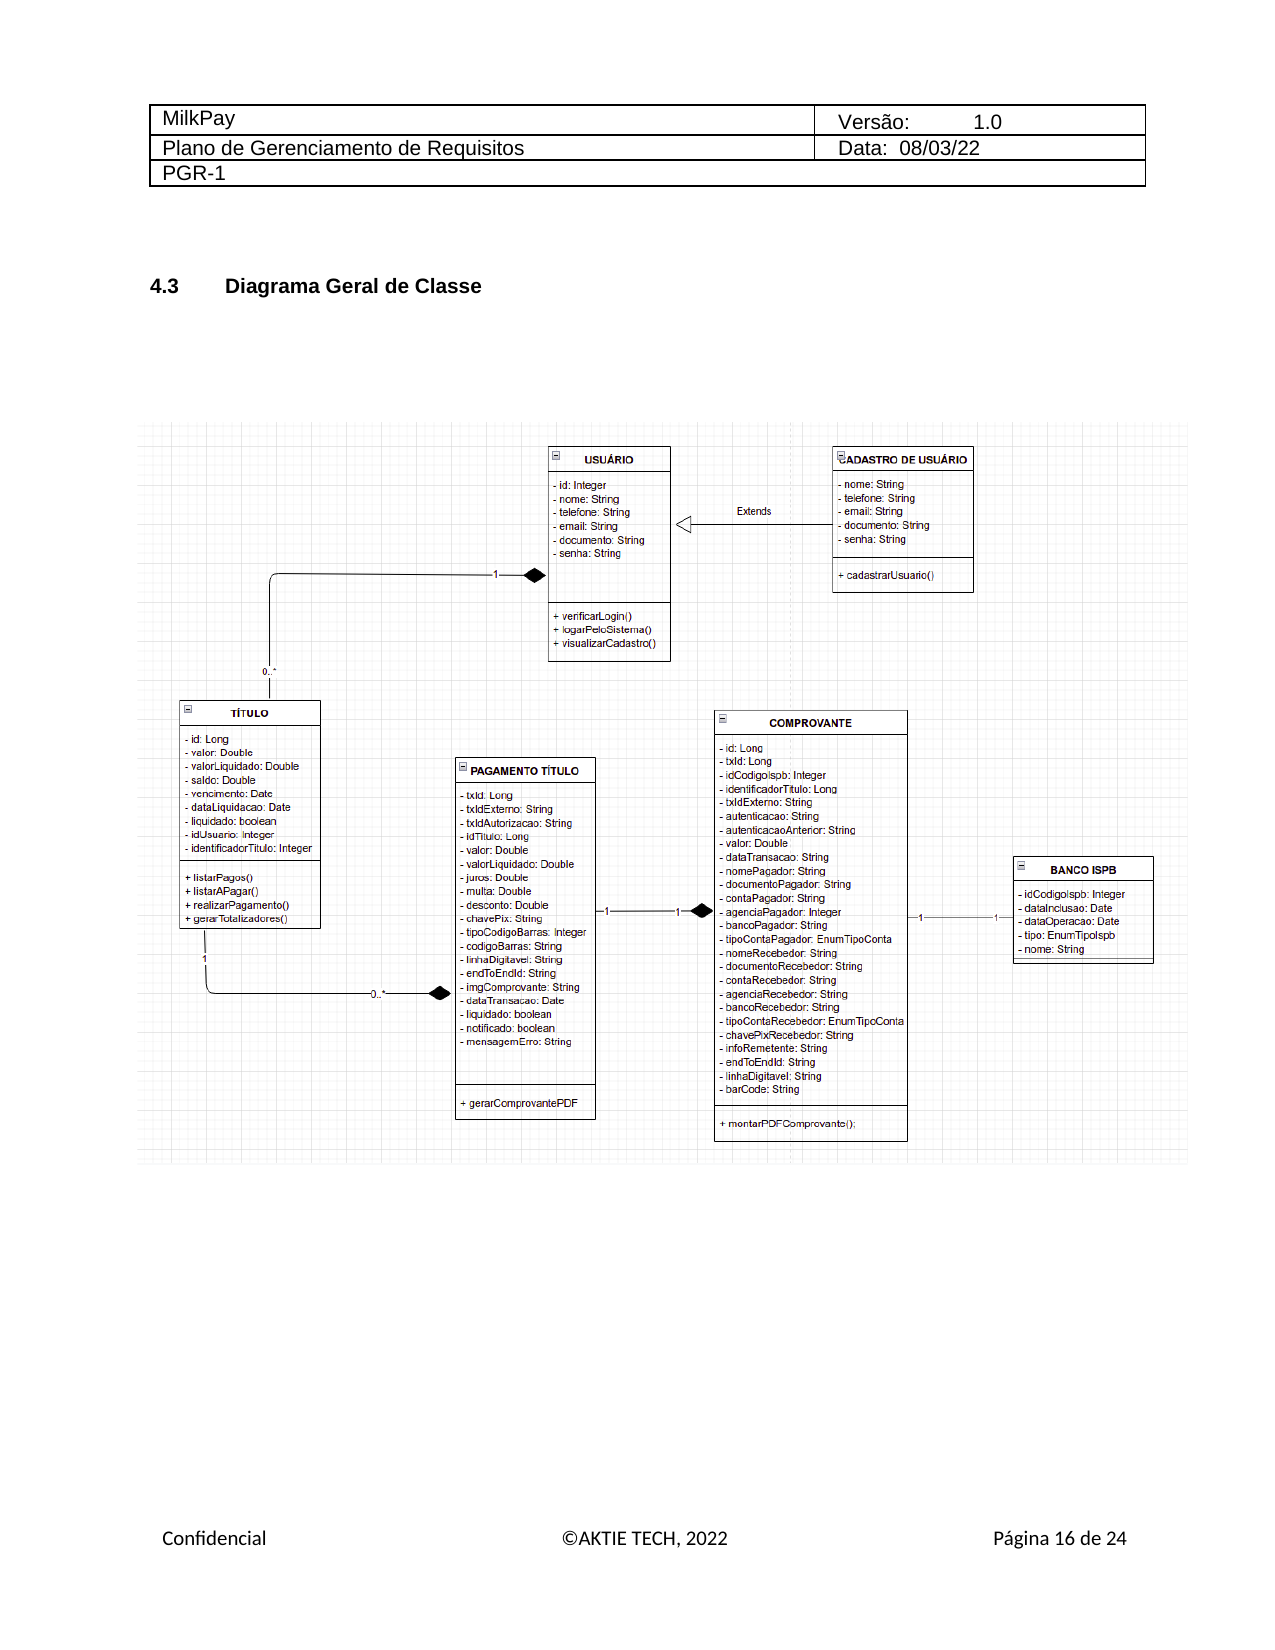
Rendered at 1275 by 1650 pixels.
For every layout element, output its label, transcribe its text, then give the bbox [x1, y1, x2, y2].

subtitle Diagrama Geral de Classe [150, 274, 1125, 298]
picture [137, 422, 1188, 1165]
